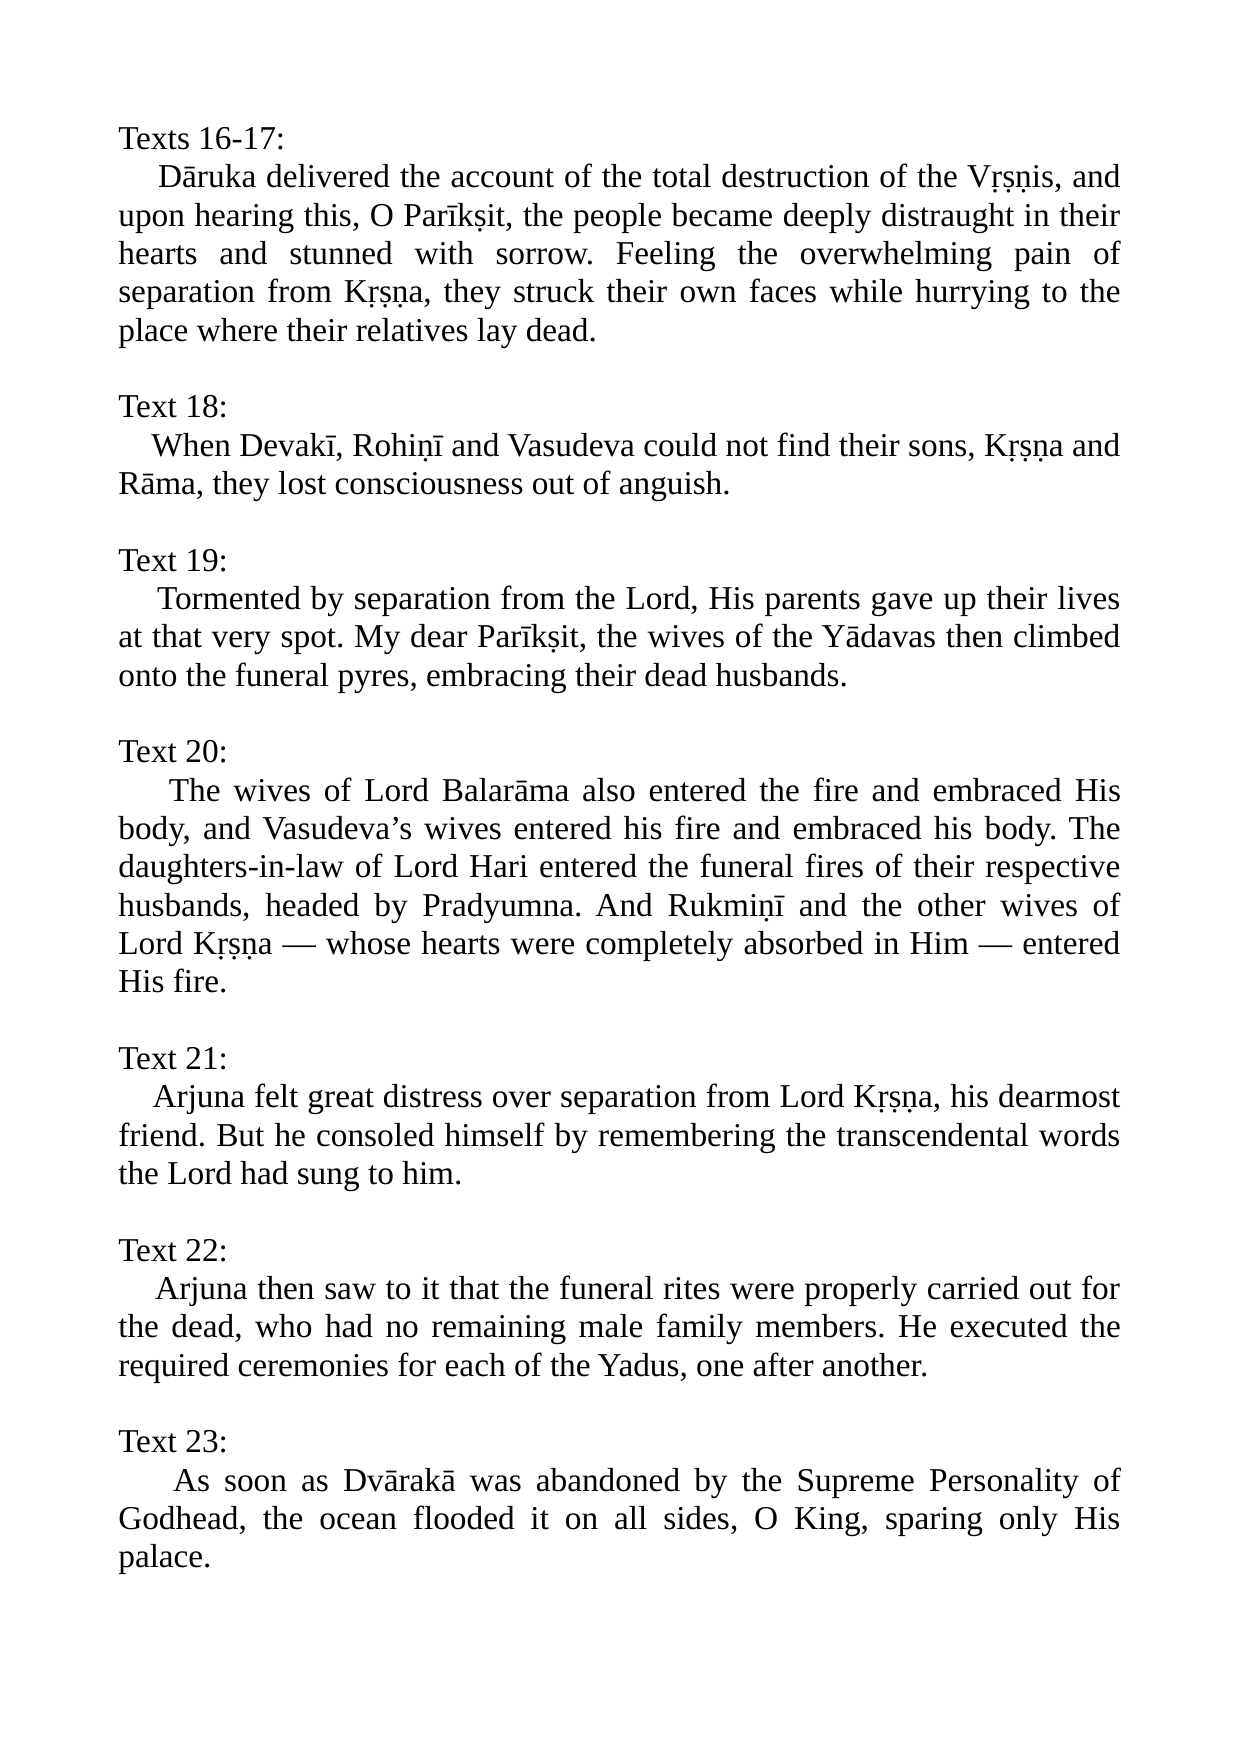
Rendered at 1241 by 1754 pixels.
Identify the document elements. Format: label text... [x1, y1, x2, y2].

text Texts 16-17: [118, 118, 1122, 156]
text The wives of Lord Balarāma also entered the fire and embraced His body, and Vasudeva’s wives entered his fire and embraced his body. The daughters-in-law of Lord Hari entered the funeral fires of their respective husbands, headed by Pradyumna. And Rukmiṇī and the other wives of Lord Kṛṣṇa — whose hearts were completely absorbed in Him — entered His fire. [118, 770, 1122, 1000]
text Text 22: [118, 1230, 1122, 1268]
text Arjuna then saw to it that the funeral rites were properly carried out for the dead, who had no remaining male family members. He executed the required ceremonies for each of the Yadus, one after another. [118, 1268, 1122, 1383]
text Tormented by separation from the Lord, His parents gave up their lives at that very spot. My dear Parīkṣit, the wives of the Yādavas then climbed onto the funeral pyres, embracing their dead husbands. [118, 578, 1122, 693]
text Text 21: [118, 1038, 1122, 1076]
text Text 23: [118, 1421, 1122, 1460]
text Text 20: [118, 731, 1122, 770]
text Arjuna felt great distress over separation from Lord Kṛṣṇa, his dearmost friend. But he consoled himself by remembering the transcendental words the Lord had sung to him. [118, 1076, 1122, 1191]
text When Devakī, Rohiṇī and Vasudeva could not find their sons, Kṛṣṇa and Rāma, they lost consciousness out of anguish. [118, 425, 1122, 501]
text Dāruka delivered the account of the total destruction of the Vṛṣṇis, and upon hearing this, O Parīkṣit, the people became deeply distraught in their hearts and stunned with sorrow. Feeling the overwhelming pain of separation from Kṛṣṇa, they struck their own faces while hurrying to the place where their relatives lay dead. [118, 156, 1122, 348]
text Text 18: [118, 386, 1122, 425]
text Text 19: [118, 540, 1122, 578]
text As soon as Dvārakā was abandoned by the Supreme Personality of Godhead, the ocean flooded it on all sides, O King, sparing only His palace. [118, 1460, 1122, 1575]
